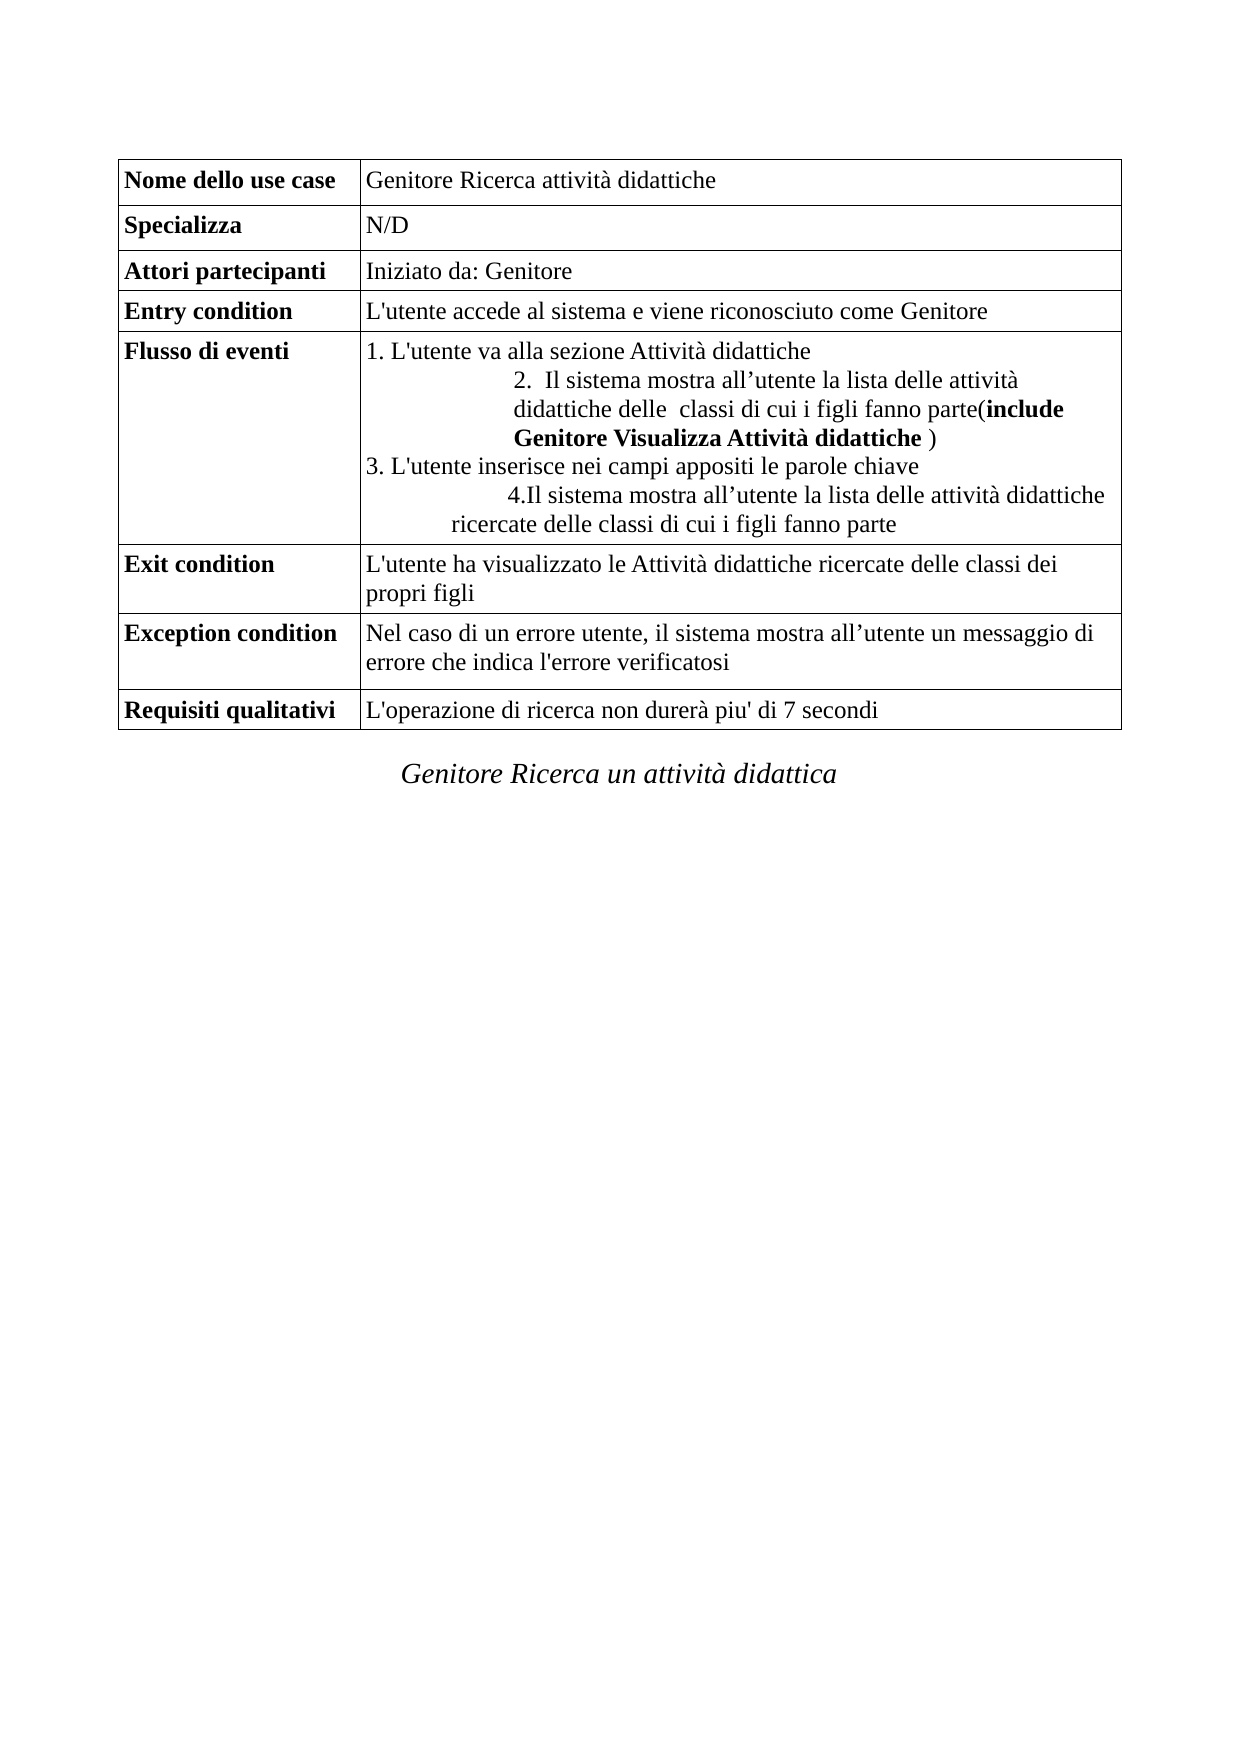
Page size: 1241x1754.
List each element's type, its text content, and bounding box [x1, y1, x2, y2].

table_cell Requisiti qualitativi [119, 690, 360, 729]
table_cell Exit condition [119, 545, 360, 612]
text Genitore Ricerca un attività didattica [118, 756, 1122, 789]
table_cell Entry condition [119, 291, 360, 331]
table_cell Specializza [119, 206, 360, 250]
table_cell Flusso di eventi [119, 332, 360, 543]
table_cell L'utente ha visualizzato le Attività didattiche ricercate delle classi dei propri figli [361, 545, 1121, 612]
table_header Nome dello use case [119, 160, 360, 205]
table_cell L'utente accede al sistema e viene riconosciuto come Genitore [361, 291, 1121, 331]
table_cell Exception condition [119, 614, 360, 689]
table_cell L'operazione di ricerca non durerà piu' di 7 secondi [361, 690, 1121, 729]
table_cell Iniziato da: Genitore [361, 251, 1121, 290]
table_header Genitore Ricerca attività didattiche [361, 160, 1121, 205]
table_cell Nel caso di un errore utente, il sistema mostra all’utente un messaggio di errore che indica l'errore verificatosi [361, 614, 1121, 689]
table_cell Attori partecipanti [119, 251, 360, 290]
table_cell L'utente va alla sezione Attività didattiche Il sistema mostra all’utente la lista delle attività didattiche delle classi di cui i figli fanno parte(include Genitore Visualizza Attività didattiche ) L'utente inserisce nei campi appositi le parole chiave 4.Il sistema mostra all’utente la lista delle attività didattiche ricercate delle classi di cui i figli fanno parte [361, 332, 1121, 543]
table_cell N/D [361, 206, 1121, 250]
